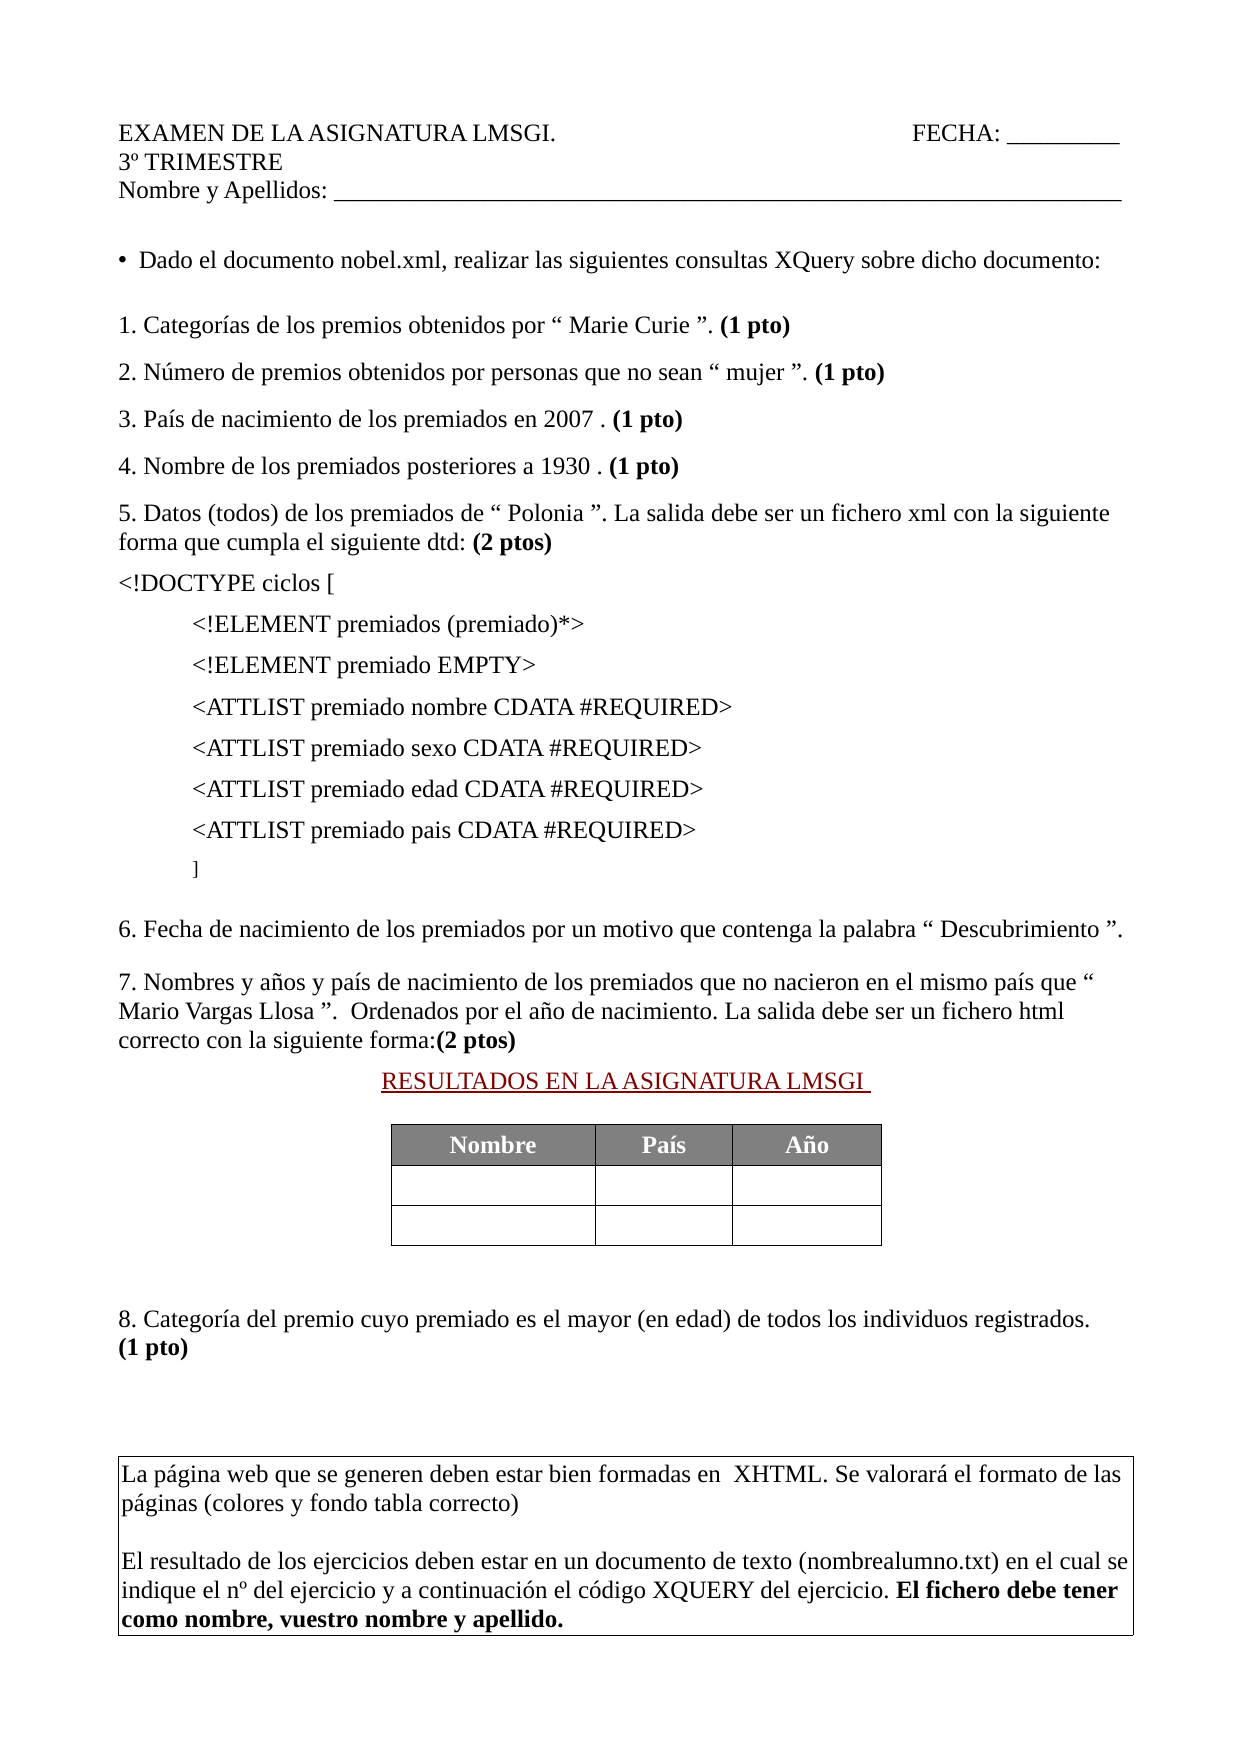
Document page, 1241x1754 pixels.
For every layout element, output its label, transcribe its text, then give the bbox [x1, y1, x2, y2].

table_header Nombre [392, 1125, 595, 1165]
text <!DOCTYPE ciclos [ [118, 568, 1133, 597]
table_header País [596, 1125, 732, 1165]
table_header Año [733, 1125, 881, 1165]
text ] [192, 857, 1133, 890]
text <ATTLIST premiado edad CDATA #REQUIRED> [192, 774, 1133, 803]
table_cell [596, 1166, 732, 1205]
text EXAMEN DE LA ASIGNATURA LMSGI. FECHA: _________ [118, 118, 1133, 147]
text 7. Nombres y años y país de nacimiento de los premiados que no nacieron en el mismo país que “ Mario Vargas Llosa ”. Ordenados por el año de nacimiento. La salida debe ser un fichero html correcto con la siguiente forma:(2 ptos) [118, 967, 1133, 1054]
text 5. Datos (todos) de los premiados de “ Polonia ”. La salida debe ser un fichero xml con la siguiente forma que cumpla el siguiente dtd: (2 ptos) [118, 498, 1133, 556]
table_cell [392, 1166, 595, 1205]
text 6. Fecha de nacimiento de los premiados por un motivo que contenga la palabra “ Descubrimiento ”. [118, 914, 1133, 943]
text <ATTLIST premiado pais CDATA #REQUIRED> [192, 816, 1133, 844]
text 1. Categorías de los premios obtenidos por “ Marie Curie ”. (1 pto) [118, 310, 1133, 338]
text El resultado de los ejercicios deben estar en un documento de texto (nombrealumno.txt) en el cual se indique el nº del ejercicio y a continuación el código XQUERY del ejercicio. El fichero debe tener como nombre, vuestro nombre y apellido. [119, 1543, 1133, 1635]
table_cell [733, 1166, 881, 1205]
text <ATTLIST premiado nombre CDATA #REQUIRED> [192, 692, 1133, 721]
text <ATTLIST premiado sexo CDATA #REQUIRED> [192, 733, 1133, 762]
table_cell [392, 1206, 595, 1245]
text <!ELEMENT premiados (premiado)*> [192, 609, 1133, 638]
text 3. País de nacimiento de los premiados en 2007 . (1 pto) [118, 404, 1133, 433]
list Dado el documento nobel.xml, realizar las siguientes consultas XQuery sobre dicho documento: [118, 246, 1133, 274]
text <!ELEMENT premiado EMPTY> [192, 651, 1133, 679]
text 8. Categoría del premio cuyo premiado es el mayor (en edad) de todos los individuos registrados. (1 pto) [118, 1304, 1133, 1361]
text La página web que se generen deben estar bien formadas en XHTML. Se valorará el formato de las páginas (colores y fondo tabla correcto) [119, 1457, 1133, 1517]
text Nombre y Apellidos: _______________________________________________________________ [118, 176, 1133, 204]
text 2. Número de premios obtenidos por personas que no sean “ mujer ”. (1 pto) [118, 357, 1133, 386]
text 4. Nombre de los premiados posteriores a 1930 . (1 pto) [118, 451, 1133, 480]
text RESULTADOS EN LA ASIGNATURA LMSGI [118, 1066, 1133, 1095]
table_cell [733, 1206, 881, 1245]
text 3º TRIMESTRE [118, 147, 1133, 176]
table_cell [596, 1206, 732, 1245]
